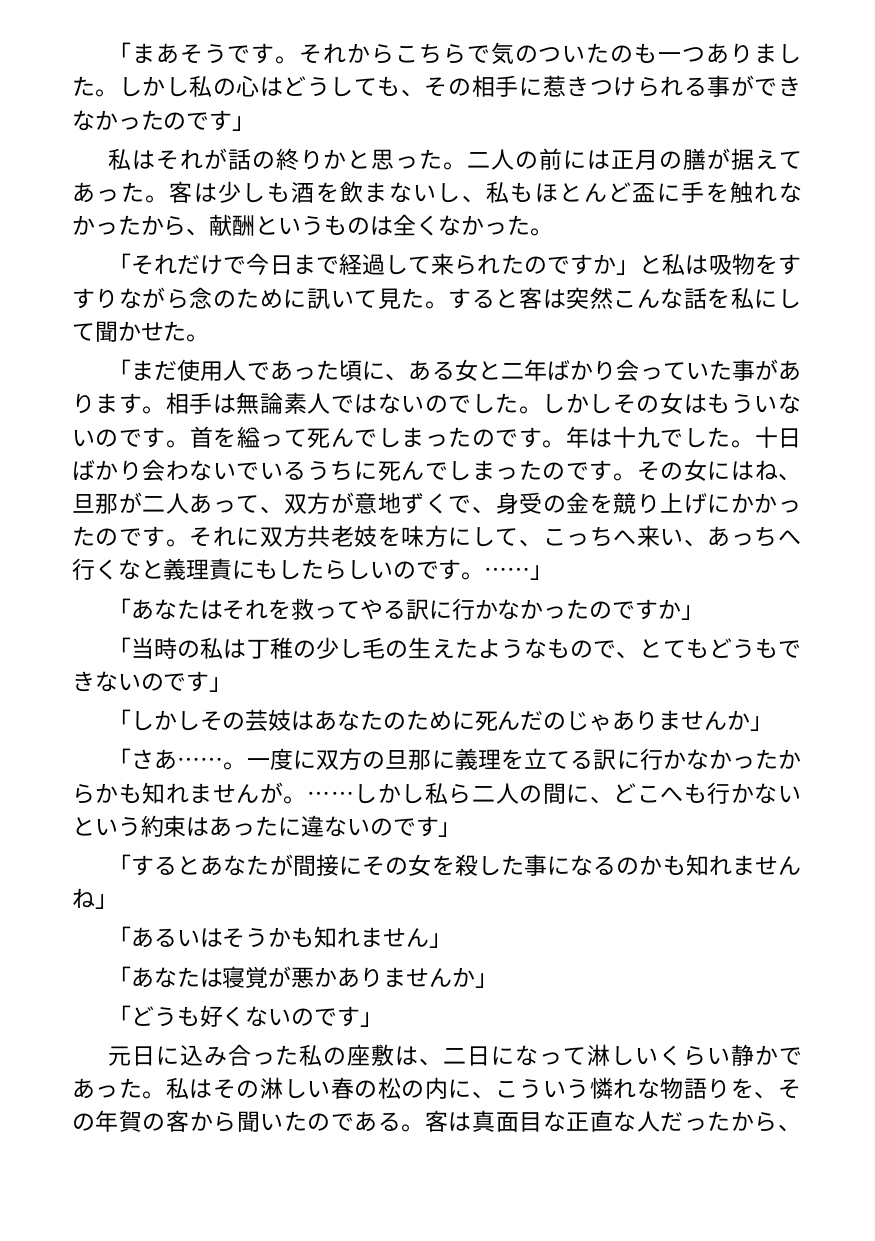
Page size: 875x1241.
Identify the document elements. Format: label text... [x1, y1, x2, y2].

text 「どうも好くないのです」 [72, 998, 802, 1032]
text 元日に込み合った私の座敷は、二日になって淋しいくらい静かであった。私はその淋しい春の松の内に、こういう憐れな物語りを、その年賀の客から聞いたのである。客は真面目な正直な人だったから、 [72, 1038, 802, 1137]
text 「当時の私は丁稚の少し毛の生えたようなもので、とてもどうもできないのです」 [72, 631, 802, 697]
text 「あなたはそれを救ってやる訳に行かなかったのですか」 [72, 591, 802, 625]
text 「さあ……。一度に双方の旦那に義理を立てる訳に行かなかったからかも知れませんが。……しかし私ら二人の間に、どこへも行かないという約束はあったに違ないのです」 [72, 742, 802, 842]
text 「するとあなたが間接にその女を殺した事になるのかも知れませんね」 [72, 848, 802, 914]
text 「しかしその芸妓はあなたのために死んだのじゃありませんか」 [72, 703, 802, 736]
text 「あるいはそうかも知れません」 [72, 920, 802, 953]
text 「まあそうです。それからこちらで気のついたのも一つありました。しかし私の心はどうしても、その相手に惹きつけられる事ができなかったのです」 [72, 36, 802, 136]
text 「まだ使用人であった頃に、ある女と二年ばかり会っていた事があります。相手は無論素人ではないのでした。しかしその女はもういないのです。首を縊って死んでしまったのです。年は十九でした。十日ばかり会わないでいるうちに死んでしまったのです。その女にはね、旦那が二人あって、双方が意地ずくで、身受の金を競り上げにかかったのです。それに双方共老妓を味方にして、こっちへ来い、あっちへ行くなと義理責にもしたらしいのです。……」 [72, 353, 802, 586]
text 「それだけで今日まで経過して来られたのですか」と私は吸物をすすりながら念のために訊いて見た。すると客は突然こんな話を私にして聞かせた。 [72, 247, 802, 347]
text 「あなたは寝覚が悪かありませんか」 [72, 959, 802, 993]
text 私はそれが話の終りかと思った。二人の前には正月の膳が据えてあった。客は少しも酒を飲まないし、私もほとんど盃に手を触れなかったから、献酬というものは全くなかった。 [72, 142, 802, 241]
